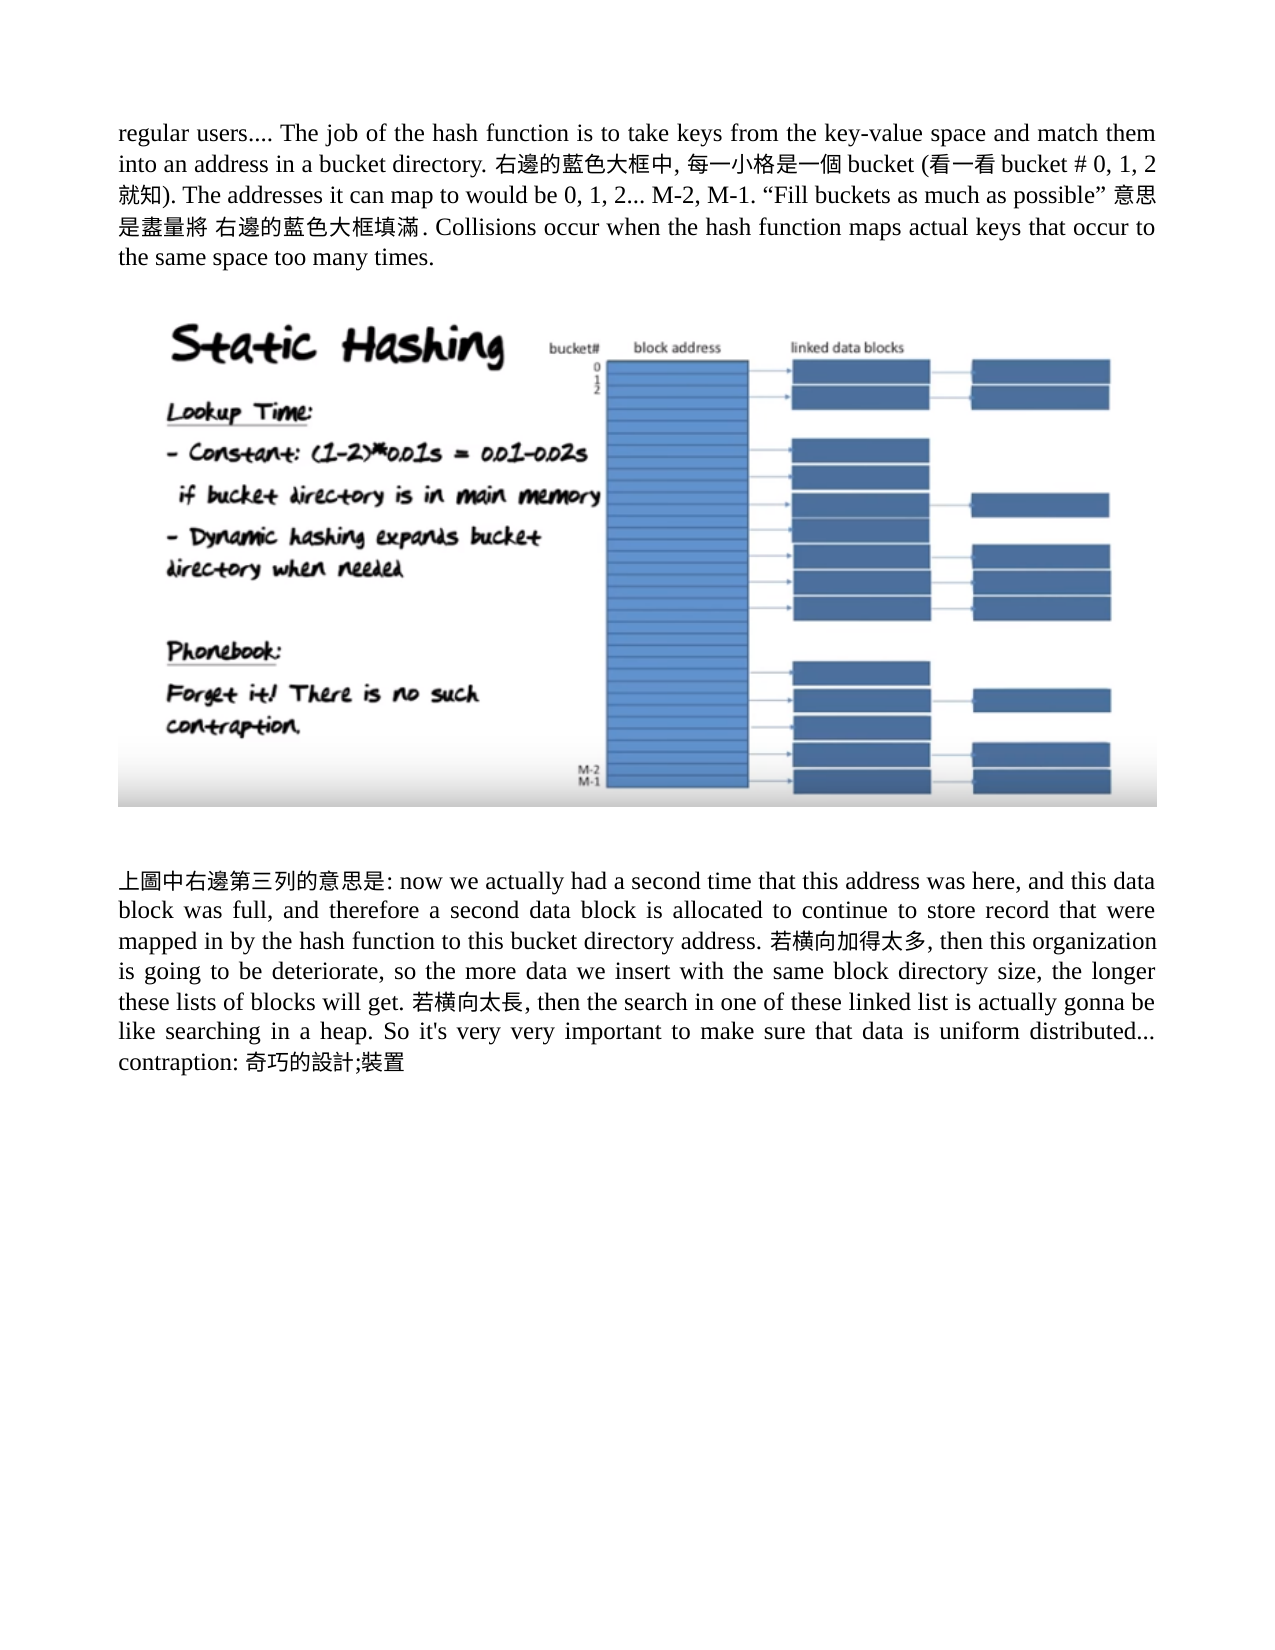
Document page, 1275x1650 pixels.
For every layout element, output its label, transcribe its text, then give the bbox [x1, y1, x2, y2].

picture [118, 299, 1157, 807]
text regular users.... The job of the hash function is to take keys from the key-value space and match them into an address in a bucket directory. 右邊的藍色大框中, 每一小格是一個bucket (看一看bucket # 0, 1, 2就知). The addresses it can map to would be 0, 1, 2... M-2, M-1. “Fill buckets as much as possible” 意思是䀆量將 右邊的藍色大框填滿. Collisions occur when the hash function maps actual keys that occur to the same space too many times. [118, 118, 1157, 271]
text 上圖中右邊第三列的意思是: now we actually had a second time that this address was here, and this data block was full, and therefore a second data block is allocated to continue to store record that were mapped in by the hash function to this bucket directory address. 若横向加得太多, then this organization is going to be deteriorate, so the more data we insert with the same block directory size, the longer these lists of blocks will get. 若横向太長, then the search in one of these linked list is actually gonna be like searching in a heap. So it's very very important to make sure that data is uniform distributed... contraption: 奇巧的設計;裝置 [118, 864, 1157, 1077]
